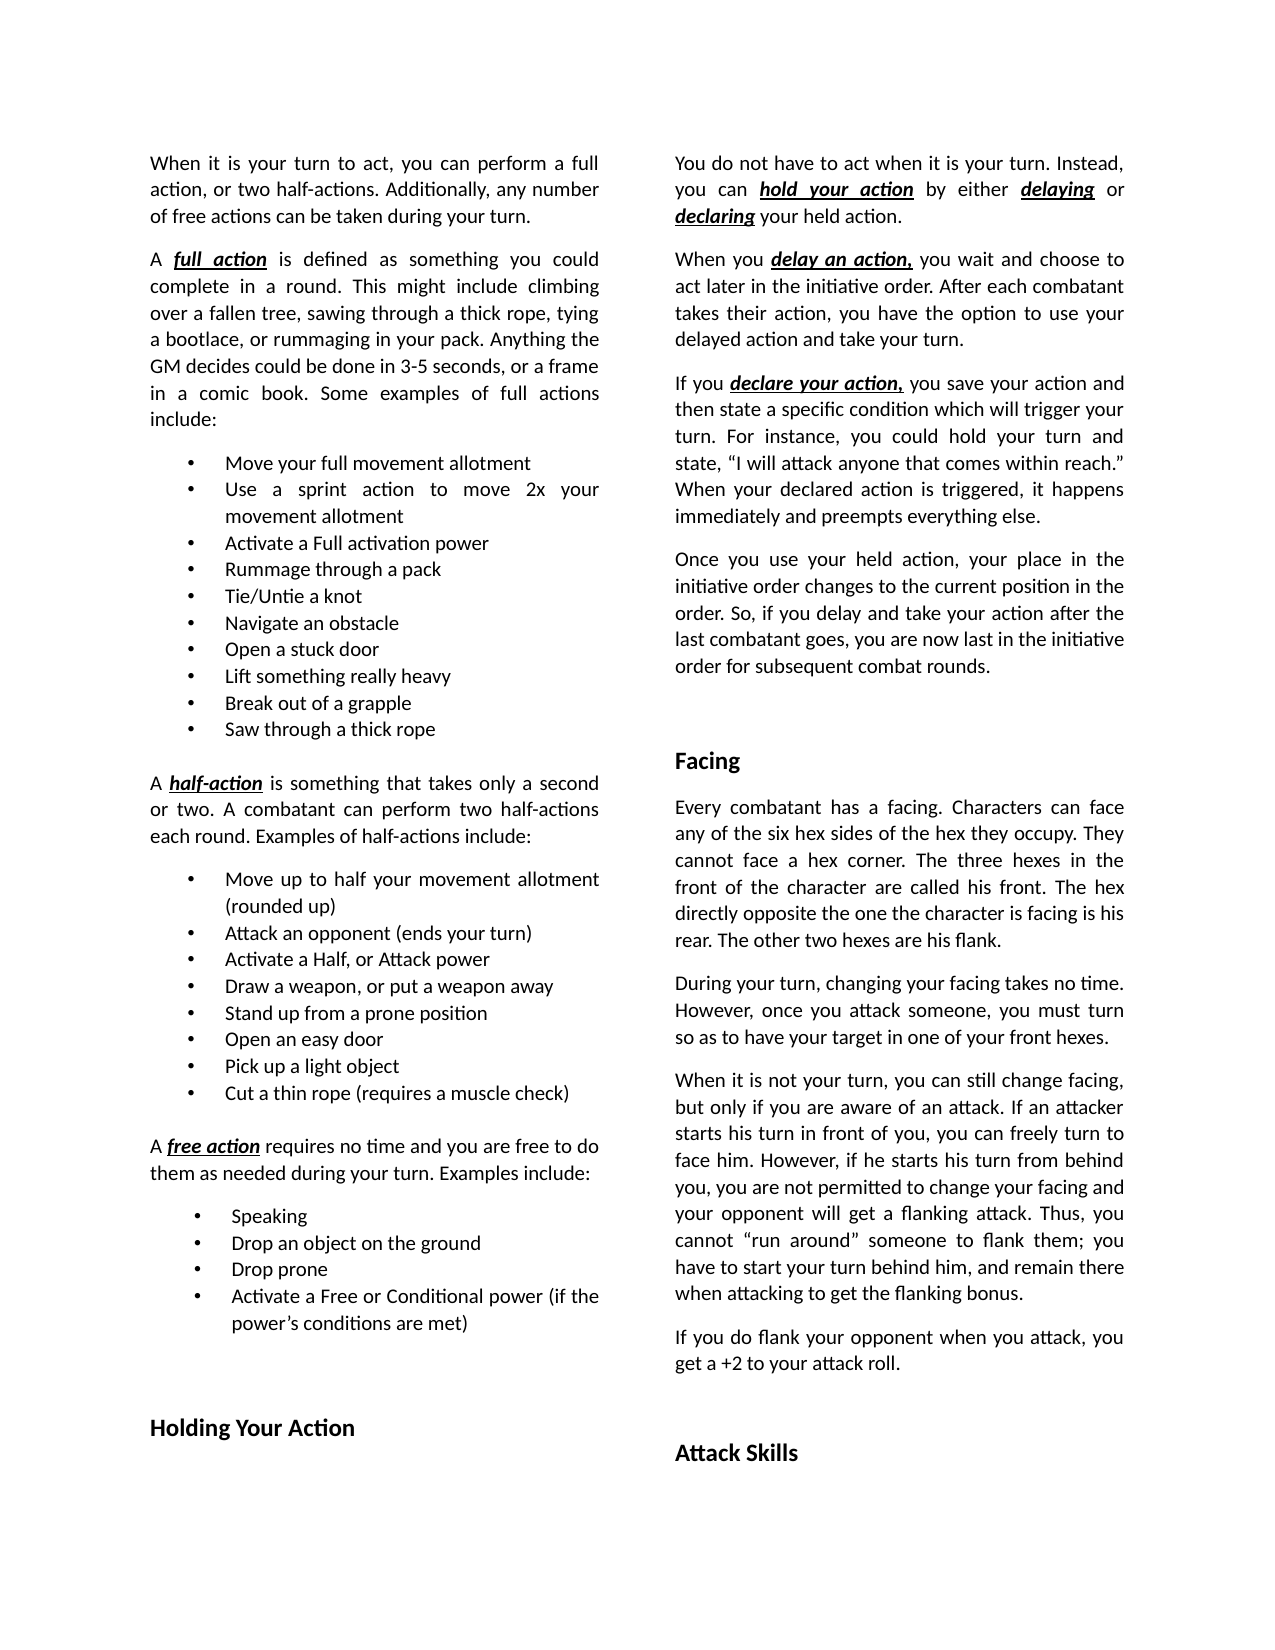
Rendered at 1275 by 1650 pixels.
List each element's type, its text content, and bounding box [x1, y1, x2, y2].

text You do not have to act when it is your turn. Instead, you can hold your action by either delaying or declaring your held action. [675, 150, 1125, 229]
list Break out of a grapple [187, 690, 600, 715]
list Open a stuck door [187, 637, 600, 662]
list Move your full movement allotment [187, 450, 600, 475]
text During your turn, changing your facing takes no time. However, once you attack someone, you must turn so as to have your target in one of your front hexes. [675, 971, 1125, 1049]
list Rummage through a pack [187, 557, 600, 582]
text A free action requires no time and you are free to do them as needed during your turn. Examples include: [150, 1133, 600, 1185]
list Drop an object on the ground [194, 1230, 600, 1255]
list Use a sprint action to move 2x your movement allotment [187, 477, 600, 529]
list Pick up a light object [187, 1053, 600, 1079]
text If you do flank your opponent when you attack, you get a +2 to your attack roll. [675, 1324, 1125, 1376]
list Drop prone [194, 1257, 600, 1282]
list Lift something really heavy [187, 663, 600, 689]
text Attack Skills [675, 1437, 1125, 1468]
text A half-action is something that takes only a second or two. A combatant can perform two half-actions each round. Examples of half-actions include: [150, 770, 600, 849]
list Move up to half your movement allotment (rounded up) [187, 867, 600, 919]
list Draw a weapon, or put a weapon away [187, 973, 600, 999]
list Stand up from a prone position [187, 1000, 600, 1025]
text When it is your turn to act, you can perform a full action, or two half-actions. Additionally, any number of free actions can be taken during your turn. [150, 150, 600, 229]
list Saw through a thick rope [187, 717, 600, 742]
text Holding Your Action [150, 1412, 600, 1442]
list Tie/Untie a knot [187, 583, 600, 609]
list Activate a Half, or Attack power [187, 947, 600, 972]
text When it is not your turn, you can still change facing, but only if you are aware of an attack. If an attacker starts his turn in front of you, you can freely turn to face him. However, if he starts his turn from behind you, you are not permitted to change your facing and your opponent will get a flanking attack. Thus, you cannot “run around” someone to flank them; you have to start your turn behind him, and remain there when attacking to get the flanking bonus. [675, 1067, 1125, 1306]
list Attack an opponent (ends your turn) [187, 920, 600, 945]
text If you declare your action, you save your action and then state a specific condition which will trigger your turn. For instance, you could hold your turn and state, “I will attack anyone that comes within reach.” When your declared action is triggered, it happens immediately and preempts everything else. [675, 370, 1125, 529]
text Facing [675, 745, 1125, 776]
text Once you use your held action, your place in the initiative order changes to the current position in the order. So, if you delay and take your action after the last combatant goes, you are now last in the initiative order for subsequent combat rounds. [675, 547, 1125, 679]
list Activate a Free or Conditional power (if the power’s conditions are met) [194, 1283, 600, 1335]
text When you delay an action, you wait and choose to act later in the initiative order. After each combatant takes their action, you have the option to use your delayed action and take your turn. [675, 247, 1125, 352]
list Activate a Full activation power [187, 530, 600, 555]
list Cut a thin rope (requires a muscle check) [187, 1080, 600, 1105]
text A full action is defined as something you could complete in a round. This might include climbing over a fallen tree, sawing through a thick rope, tying a bootlace, or rummaging in your pack. Anything the GM decides could be done in 3-5 seconds, or a frame in a comic book. Some examples of full actions include: [150, 247, 600, 432]
list Open an easy door [187, 1027, 600, 1052]
list Speaking [194, 1203, 600, 1229]
list Navigate an obstacle [187, 610, 600, 635]
text Every combatant has a facing. Characters can face any of the six hex sides of the hex they occupy. They cannot face a hex corner. The three hexes in the front of the character are called his front. The hex directly opposite the one the character is facing is his rear. The other two hexes are his flank. [675, 794, 1125, 953]
